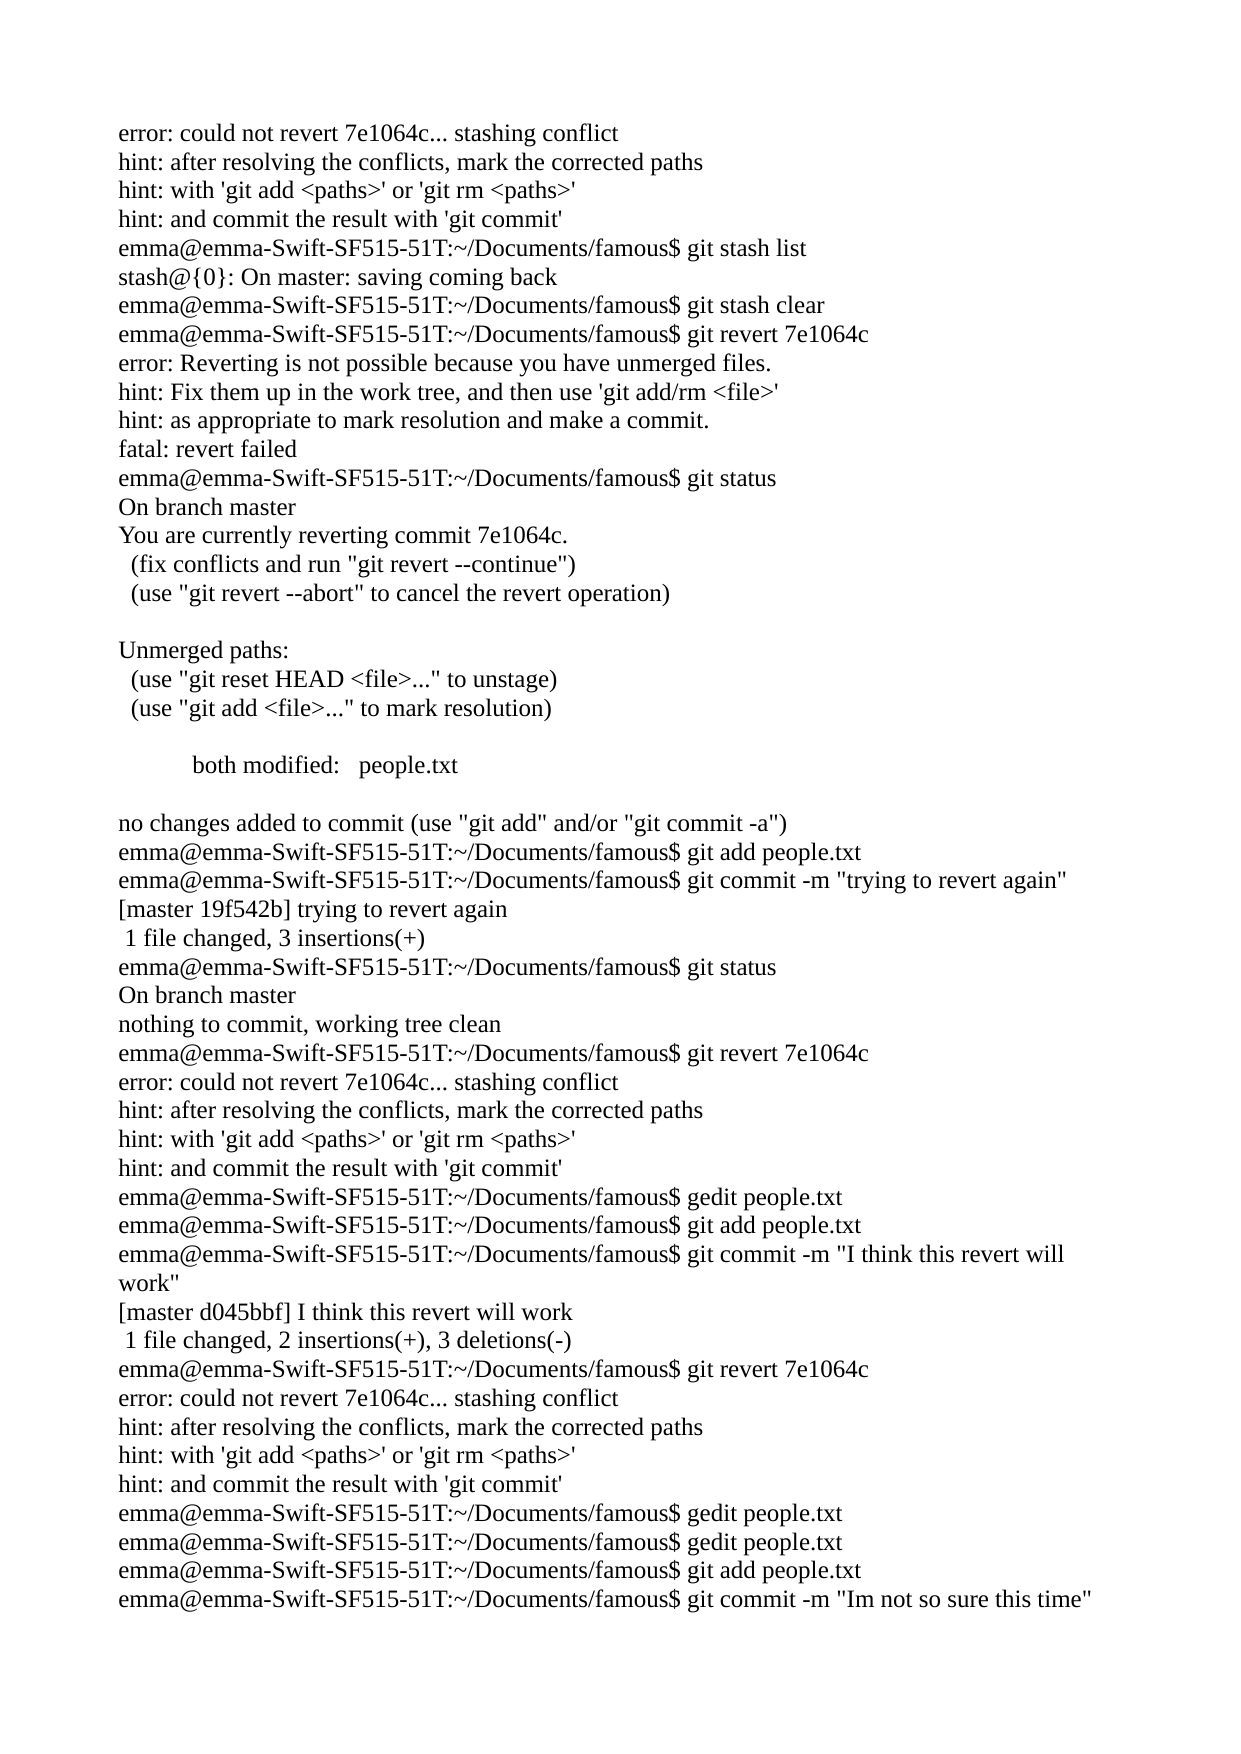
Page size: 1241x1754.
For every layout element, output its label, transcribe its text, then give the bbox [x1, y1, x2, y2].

text emma@emma-Swift-SF515-51T:~/Documents/famous$ git add people.txt [118, 1556, 1122, 1584]
text emma@emma-Swift-SF515-51T:~/Documents/famous$ git add people.txt [118, 1211, 1122, 1239]
text error: could not revert 7e1064c... stashing conflict [118, 1067, 1122, 1096]
text On branch master [118, 981, 1122, 1009]
text no changes added to commit (use "git add" and/or "git commit -a") [118, 808, 1122, 837]
text error: could not revert 7e1064c... stashing conflict [118, 1383, 1122, 1412]
text emma@emma-Swift-SF515-51T:~/Documents/famous$ git status [118, 463, 1122, 492]
text emma@emma-Swift-SF515-51T:~/Documents/famous$ gedit people.txt [118, 1498, 1122, 1527]
text emma@emma-Swift-SF515-51T:~/Documents/famous$ git revert 7e1064c [118, 319, 1122, 348]
text fatal: revert failed [118, 434, 1122, 463]
text stash@{0}: On master: saving coming back [118, 262, 1122, 291]
text emma@emma-Swift-SF515-51T:~/Documents/famous$ gedit people.txt [118, 1527, 1122, 1556]
text hint: with 'git add <paths>' or 'git rm <paths>' [118, 1441, 1122, 1469]
text both modified: people.txt [118, 751, 1122, 779]
text hint: after resolving the conflicts, mark the corrected paths [118, 1096, 1122, 1124]
text [master d045bbf] I think this revert will work [118, 1297, 1122, 1326]
text emma@emma-Swift-SF515-51T:~/Documents/famous$ git revert 7e1064c [118, 1354, 1122, 1383]
text Unmerged paths: [118, 636, 1122, 664]
text emma@emma-Swift-SF515-51T:~/Documents/famous$ git commit -m "trying to revert again" [118, 866, 1122, 894]
text 1 file changed, 2 insertions(+), 3 deletions(-) [118, 1326, 1122, 1354]
text error: Reverting is not possible because you have unmerged files. [118, 348, 1122, 377]
text emma@emma-Swift-SF515-51T:~/Documents/famous$ git commit -m "Im not so sure this time" [118, 1584, 1122, 1613]
text hint: and commit the result with 'git commit' [118, 1153, 1122, 1182]
text (fix conflicts and run "git revert --continue") [118, 549, 1122, 578]
text emma@emma-Swift-SF515-51T:~/Documents/famous$ git stash list [118, 233, 1122, 262]
text hint: as appropriate to mark resolution and make a commit. [118, 406, 1122, 434]
text hint: and commit the result with 'git commit' [118, 204, 1122, 233]
text emma@emma-Swift-SF515-51T:~/Documents/famous$ git revert 7e1064c [118, 1038, 1122, 1067]
text hint: after resolving the conflicts, mark the corrected paths [118, 147, 1122, 176]
text You are currently reverting commit 7e1064c. [118, 521, 1122, 549]
text hint: with 'git add <paths>' or 'git rm <paths>' [118, 1124, 1122, 1153]
text hint: and commit the result with 'git commit' [118, 1469, 1122, 1498]
text nothing to commit, working tree clean [118, 1009, 1122, 1038]
text hint: Fix them up in the work tree, and then use 'git add/rm <file>' [118, 377, 1122, 406]
text hint: after resolving the conflicts, mark the corrected paths [118, 1412, 1122, 1441]
text [master 19f542b] trying to revert again [118, 894, 1122, 923]
text (use "git revert --abort" to cancel the revert operation) [118, 578, 1122, 607]
text emma@emma-Swift-SF515-51T:~/Documents/famous$ git status [118, 952, 1122, 981]
text error: could not revert 7e1064c... stashing conflict [118, 118, 1122, 147]
text emma@emma-Swift-SF515-51T:~/Documents/famous$ git commit -m "I think this revert will work" [118, 1239, 1122, 1297]
text On branch master [118, 492, 1122, 521]
text emma@emma-Swift-SF515-51T:~/Documents/famous$ git add people.txt [118, 837, 1122, 866]
text emma@emma-Swift-SF515-51T:~/Documents/famous$ git stash clear [118, 291, 1122, 319]
text (use "git reset HEAD <file>..." to unstage) [118, 664, 1122, 693]
text 1 file changed, 3 insertions(+) [118, 923, 1122, 952]
text (use "git add <file>..." to mark resolution) [118, 693, 1122, 722]
text emma@emma-Swift-SF515-51T:~/Documents/famous$ gedit people.txt [118, 1182, 1122, 1211]
text hint: with 'git add <paths>' or 'git rm <paths>' [118, 176, 1122, 204]
